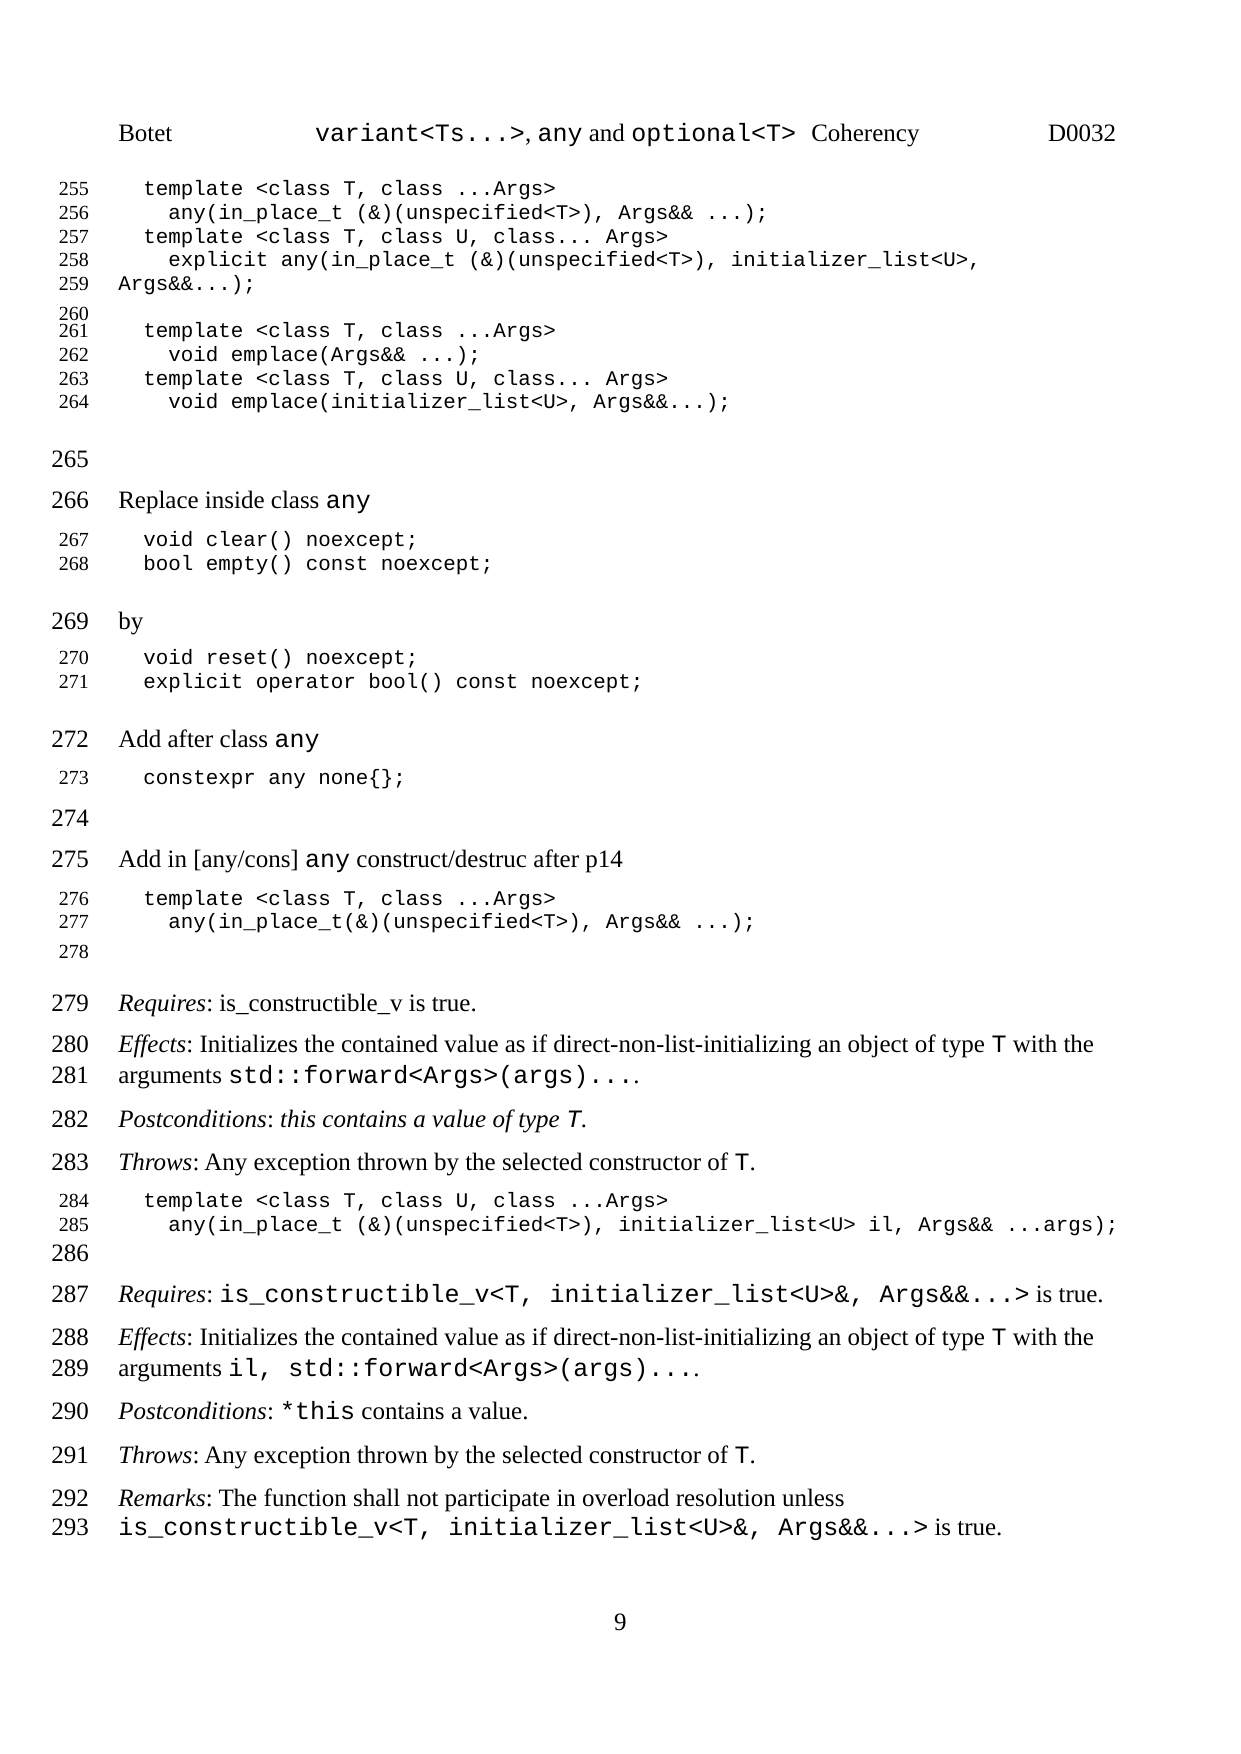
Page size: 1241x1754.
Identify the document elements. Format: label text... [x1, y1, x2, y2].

text explicit any(in_place_t (&)(unspecified<T>), initializer_list<U>, Args&&...); [118, 249, 1122, 297]
text Requires: is_constructible_v is true. [118, 988, 1122, 1017]
text any(in_place_t (&)(unspecified<T>), initializer_list<U> il, Args&& ...args); [118, 1214, 1122, 1238]
text void reset() noexcept; [118, 647, 1122, 671]
text template <class T, class ...Args> [118, 888, 1122, 911]
text explicit operator bool() const noexcept; [118, 671, 1122, 694]
text Add after class any [118, 724, 1122, 754]
text void emplace(Args&& ...); [118, 344, 1122, 368]
text template <class T, class ...Args> [118, 178, 1122, 202]
text Replace inside class any [118, 486, 1122, 516]
text void clear() noexcept; [118, 529, 1122, 553]
text template <class T, class U, class... Args> [118, 368, 1122, 391]
text Throws: Any exception thrown by the selected constructor of T. [118, 1440, 1122, 1471]
text Requires: is_constructible_v<T, initializer_list<U>&, Args&&...> is true. [118, 1279, 1122, 1310]
text Add in [any/cons] any construct/destruc after p14 [118, 844, 1122, 875]
text template <class T, class ...Args> [118, 320, 1122, 344]
text bool empty() const noexcept; [118, 553, 1122, 576]
text Postconditions: *this contains a value. [118, 1396, 1122, 1427]
text Postconditions: this contains a value of type T. [118, 1104, 1122, 1134]
text Throws: Any exception thrown by the selected constructor of T. [118, 1147, 1122, 1178]
text template <class T, class U, class... Args> [118, 226, 1122, 249]
text void emplace(initializer_list<U>, Args&&...); [118, 391, 1122, 415]
text template <class T, class U, class ...Args> [118, 1190, 1122, 1214]
text Effects: Initializes the contained value as if direct-non-list-initializing an object of type T with the arguments il, std::forward<Args>(args).... [118, 1322, 1122, 1384]
text by [118, 606, 1122, 634]
text Remarks: The function shall not participate in overload resolution unless is_constructible_v<T, initializer_list<U>&, Args&&...> is true. [118, 1483, 1122, 1543]
text Effects: Initializes the contained value as if direct-non-list-initializing an object of type T with the arguments std::forward<Args>(args).... [118, 1029, 1122, 1091]
text any(in_place_t(&)(unspecified<T>), Args&& ...); [118, 911, 1122, 935]
text constexpr any none{}; [118, 767, 1122, 791]
text any(in_place_t (&)(unspecified<T>), Args&& ...); [118, 202, 1122, 226]
